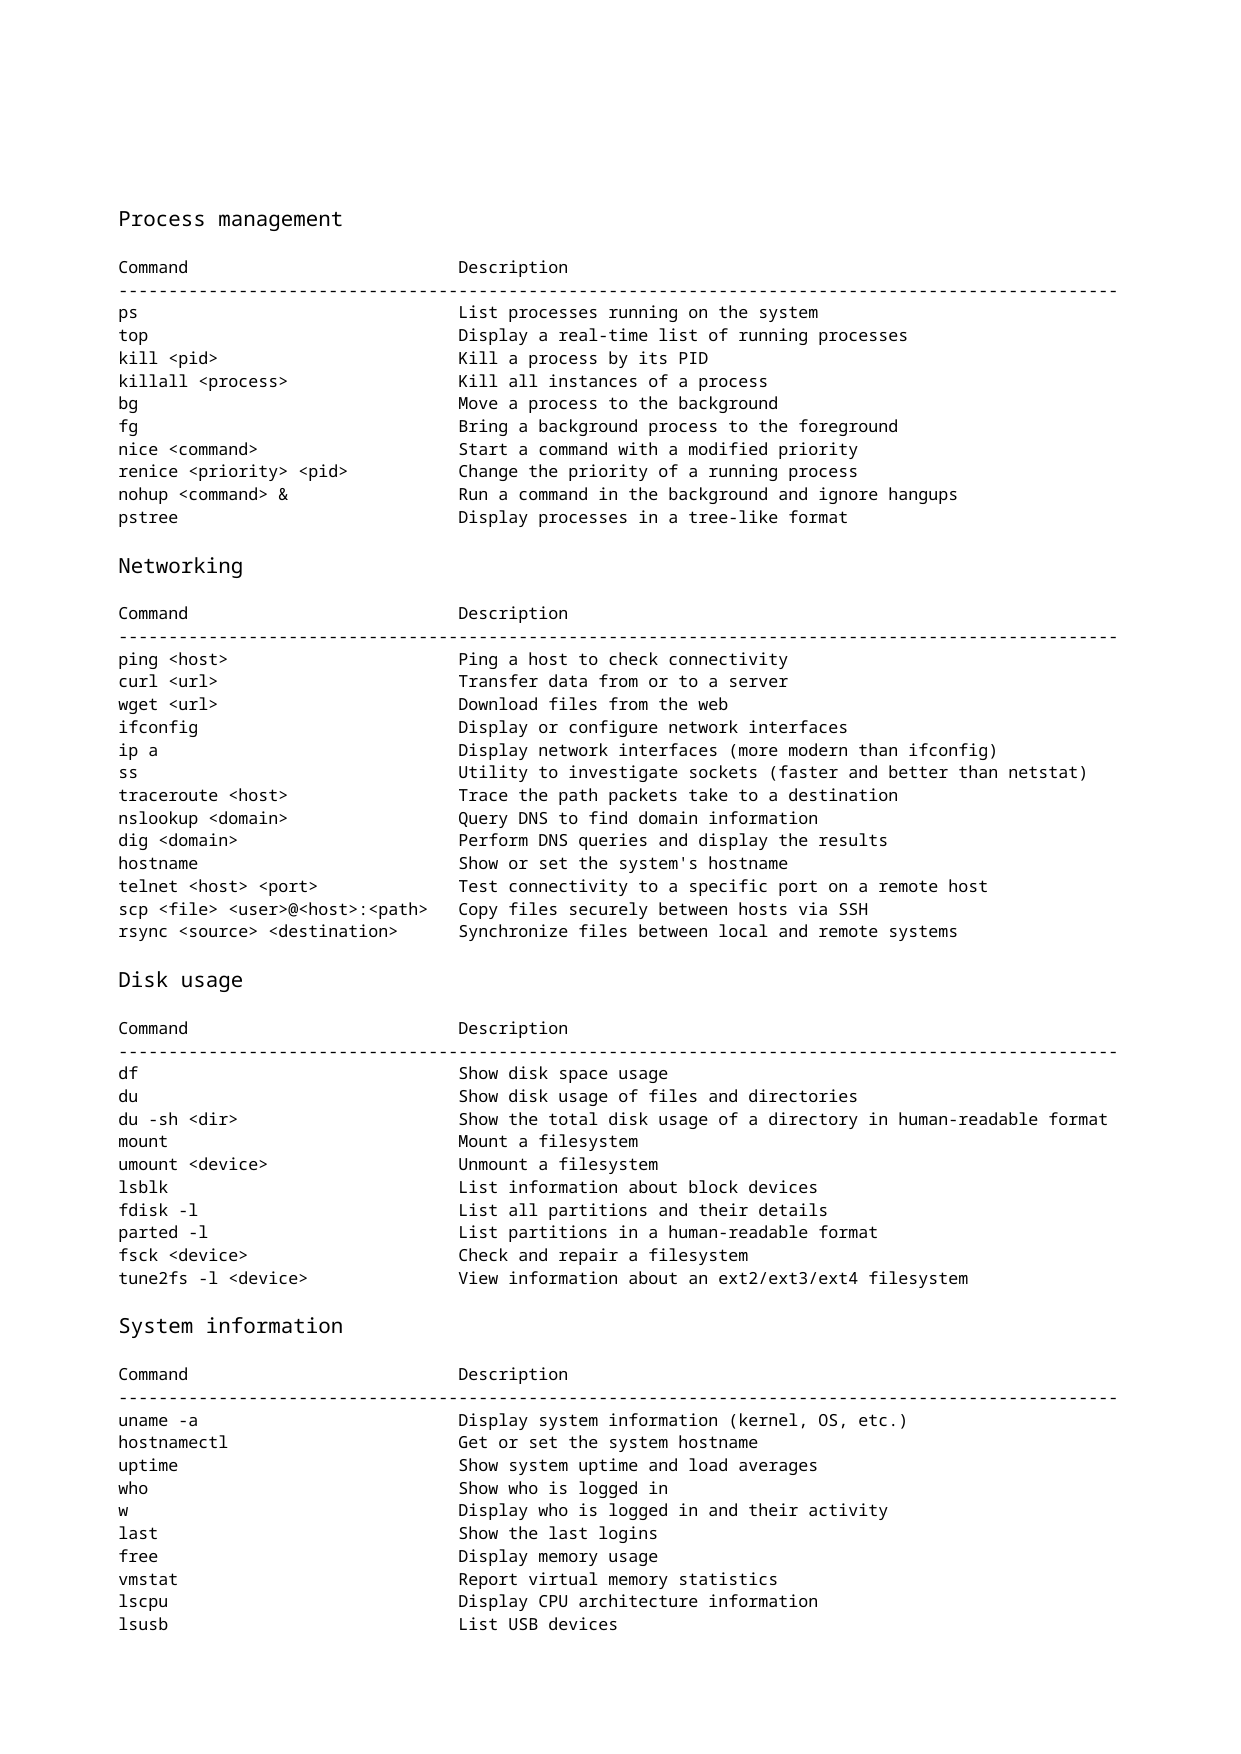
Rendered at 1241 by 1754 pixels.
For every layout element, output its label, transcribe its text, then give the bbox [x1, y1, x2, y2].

text du -sh <dir> Show the total disk usage of a directory in human-readable format [118, 1107, 1122, 1130]
text ifconfig Display or configure network interfaces [118, 716, 1122, 738]
text vmstat Report virtual memory statistics [118, 1567, 1122, 1590]
text renice <priority> <pid> Change the priority of a running process [118, 460, 1122, 483]
text Command Description [118, 1016, 1122, 1039]
text df Show disk space usage [118, 1062, 1122, 1084]
text parted -l List partitions in a human-readable format [118, 1221, 1122, 1243]
text lsblk List information about block devices [118, 1175, 1122, 1198]
text Disk usage [118, 965, 1122, 994]
text last Show the last logins [118, 1522, 1122, 1544]
text Command Description [118, 602, 1122, 625]
text fsck <device> Check and repair a filesystem [118, 1243, 1122, 1266]
text Networking [118, 551, 1122, 579]
text tune2fs -l <device> View information about an ext2/ext3/ext4 filesystem [118, 1266, 1122, 1289]
text curl <url> Transfer data from or to a server [118, 670, 1122, 693]
text dig <domain> Perform DNS queries and display the results [118, 829, 1122, 852]
text nslookup <domain> Query DNS to find domain information [118, 806, 1122, 829]
text du Show disk usage of files and directories [118, 1084, 1122, 1107]
text top Display a real-time list of running processes [118, 324, 1122, 346]
text who Show who is logged in [118, 1476, 1122, 1499]
text nice <command> Start a command with a modified priority [118, 437, 1122, 460]
text killall <process> Kill all instances of a process [118, 369, 1122, 392]
text pstree Display processes in a tree-like format [118, 505, 1122, 528]
text telnet <host> <port> Test connectivity to a specific port on a remote host [118, 874, 1122, 897]
text ---------------------------------------------------------------------------------------------------- [118, 278, 1122, 301]
text Command Description [118, 1363, 1122, 1386]
text uname -a Display system information (kernel, OS, etc.) [118, 1408, 1122, 1431]
text free Display memory usage [118, 1544, 1122, 1567]
text Command Description [118, 256, 1122, 278]
text ip a Display network interfaces (more modern than ifconfig) [118, 738, 1122, 761]
text ss Utility to investigate sockets (faster and better than netstat) [118, 761, 1122, 784]
text lscpu Display CPU architecture information [118, 1590, 1122, 1613]
text mount Mount a filesystem [118, 1130, 1122, 1153]
text bg Move a process to the background [118, 392, 1122, 414]
text wget <url> Download files from the web [118, 693, 1122, 716]
text scp <file> <user>@<host>:<path> Copy files securely between hosts via SSH [118, 897, 1122, 920]
text ps List processes running on the system [118, 301, 1122, 324]
text fg Bring a background process to the foreground [118, 414, 1122, 437]
text rsync <source> <destination> Synchronize files between local and remote systems [118, 920, 1122, 943]
text fdisk -l List all partitions and their details [118, 1198, 1122, 1221]
text uptime Show system uptime and load averages [118, 1454, 1122, 1476]
text System information [118, 1312, 1122, 1340]
text lsusb List USB devices [118, 1613, 1122, 1635]
text ---------------------------------------------------------------------------------------------------- [118, 625, 1122, 647]
text umount <device> Unmount a filesystem [118, 1153, 1122, 1175]
text hostnamectl Get or set the system hostname [118, 1431, 1122, 1454]
text traceroute <host> Trace the path packets take to a destination [118, 784, 1122, 806]
text ---------------------------------------------------------------------------------------------------- [118, 1039, 1122, 1062]
text ping <host> Ping a host to check connectivity [118, 647, 1122, 670]
text kill <pid> Kill a process by its PID [118, 346, 1122, 369]
text nohup <command> & Run a command in the background and ignore hangups [118, 483, 1122, 505]
text ---------------------------------------------------------------------------------------------------- [118, 1386, 1122, 1408]
text hostname Show or set the system's hostname [118, 852, 1122, 874]
text Process management [118, 204, 1122, 233]
text w Display who is logged in and their activity [118, 1499, 1122, 1522]
